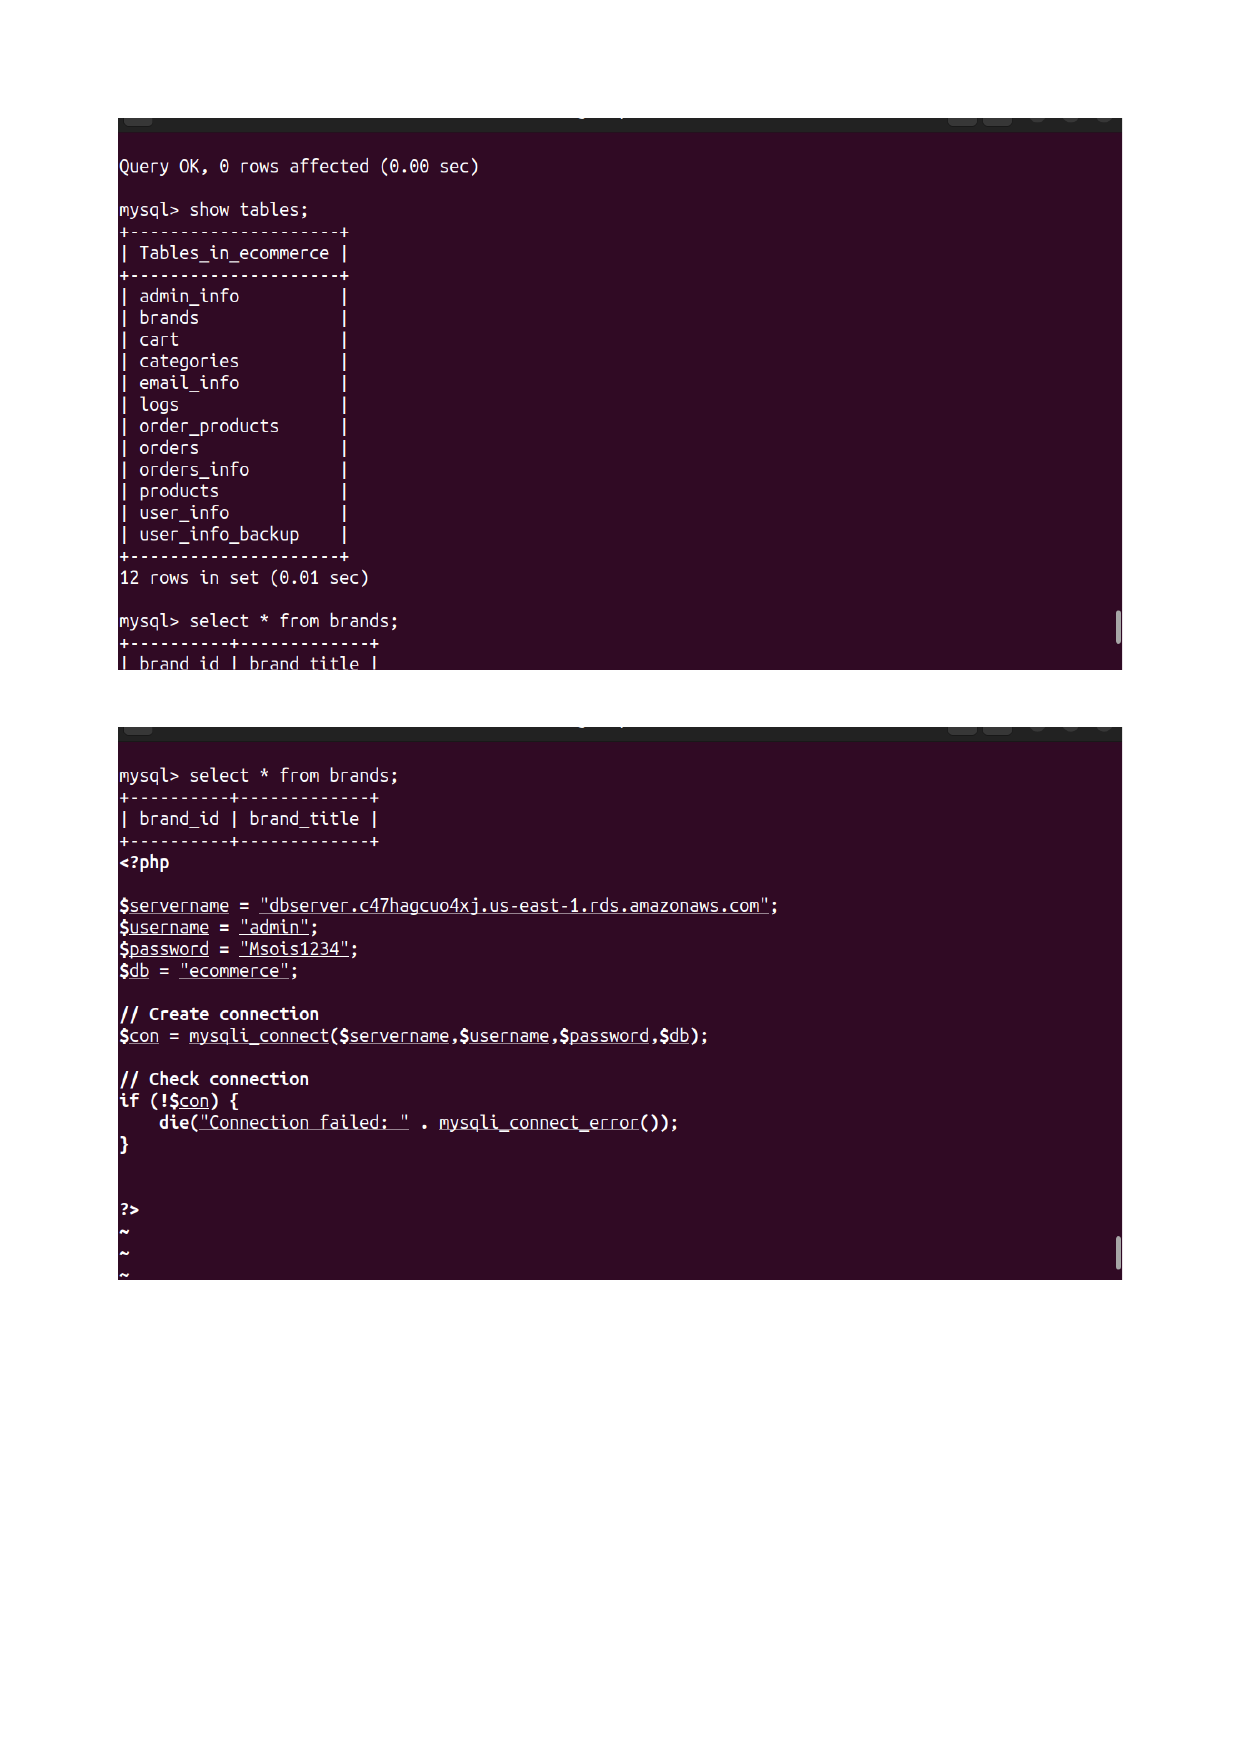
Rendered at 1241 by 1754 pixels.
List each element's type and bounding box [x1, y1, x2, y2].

picture [118, 727, 1123, 1280]
picture [118, 118, 1123, 670]
